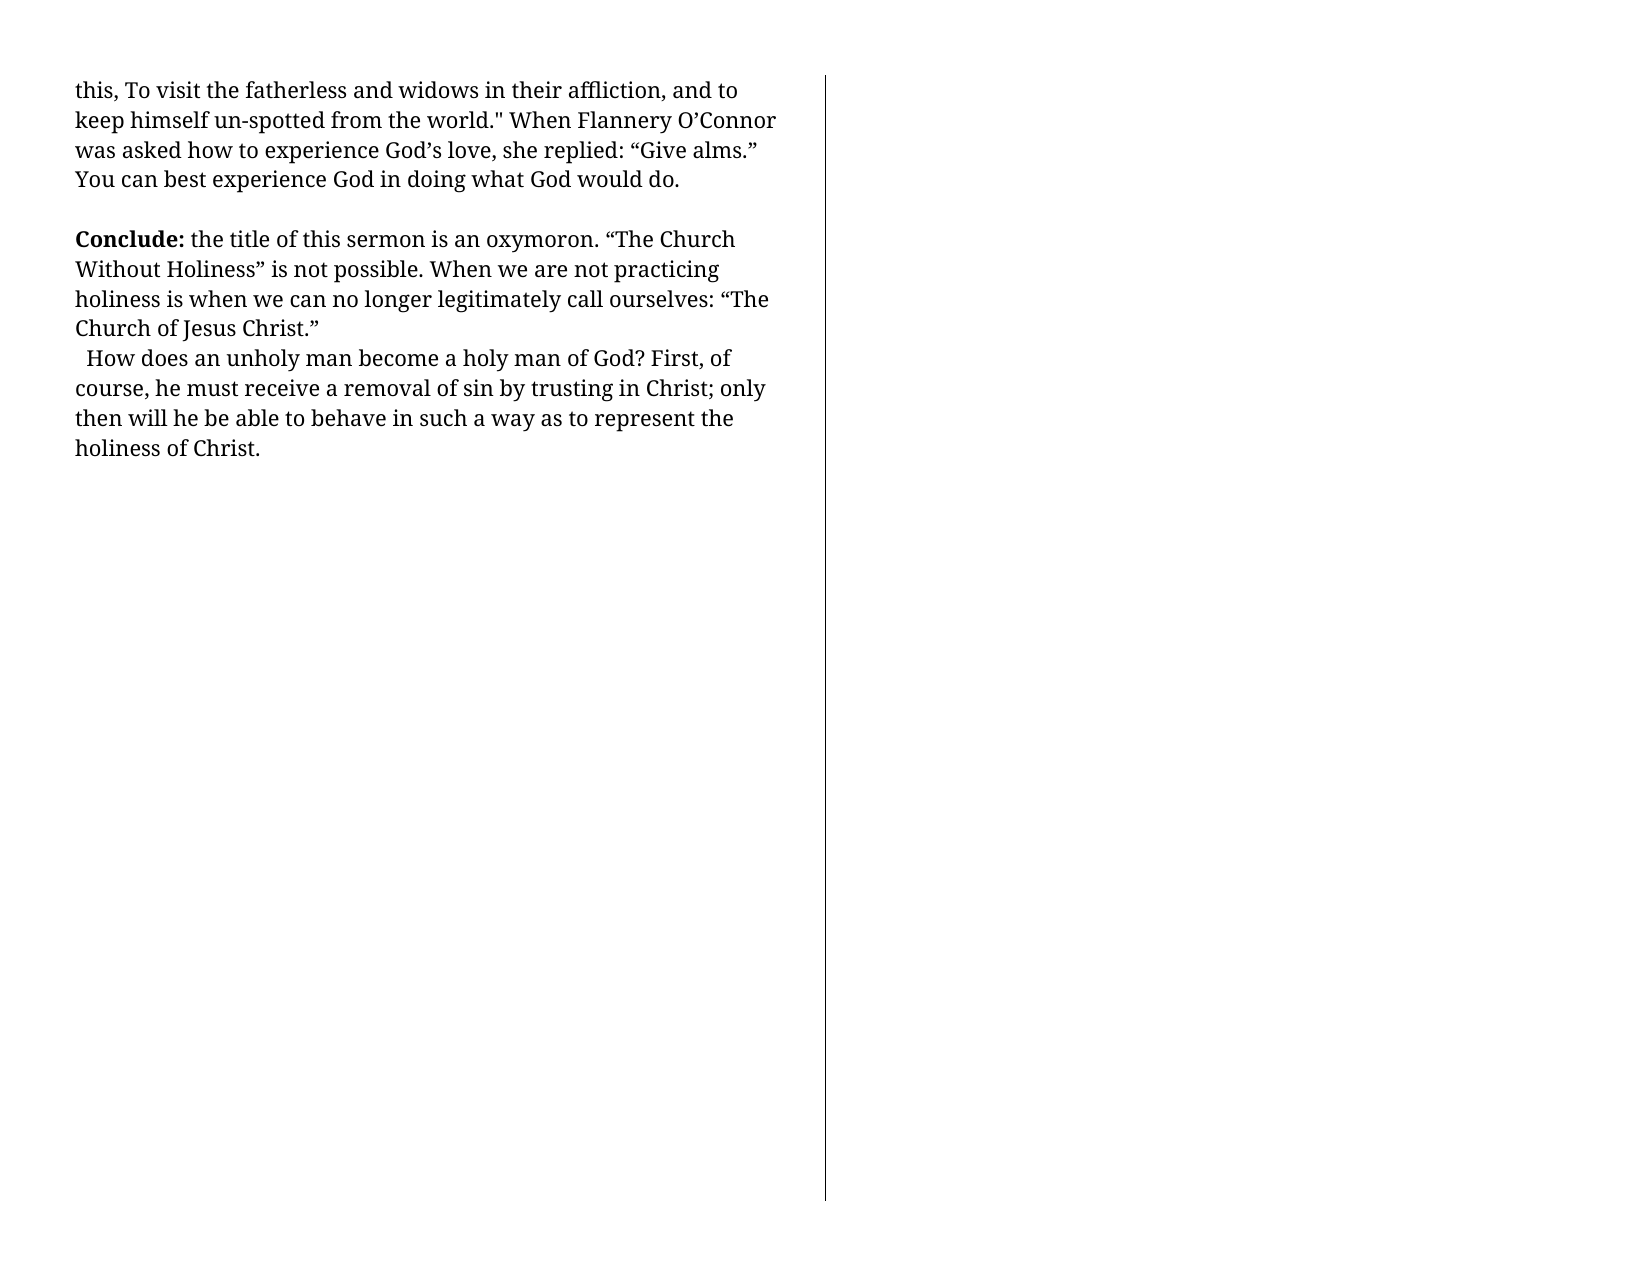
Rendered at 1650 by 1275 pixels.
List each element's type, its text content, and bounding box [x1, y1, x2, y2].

text How does an unholy man become a holy man of God? First, of course, he must receive a removal of sin by trusting in Christ; only then will he be able to behave in such a way as to represent the holiness of Christ. [75, 343, 788, 462]
text Conclude: the title of this sermon is an oxymoron. “The Church Without Holiness” is not possible. When we are not practicing holiness is when we can no longer legitimately call ourselves: “The Church of Jesus Christ.” [75, 224, 788, 343]
text this, To visit the fatherless and widows in their affliction, and to keep himself un-spotted from the world." When Flannery O’Connor was asked how to experience God’s love, she replied: “Give alms.” You can best experience God in doing what God would do. [75, 75, 788, 194]
